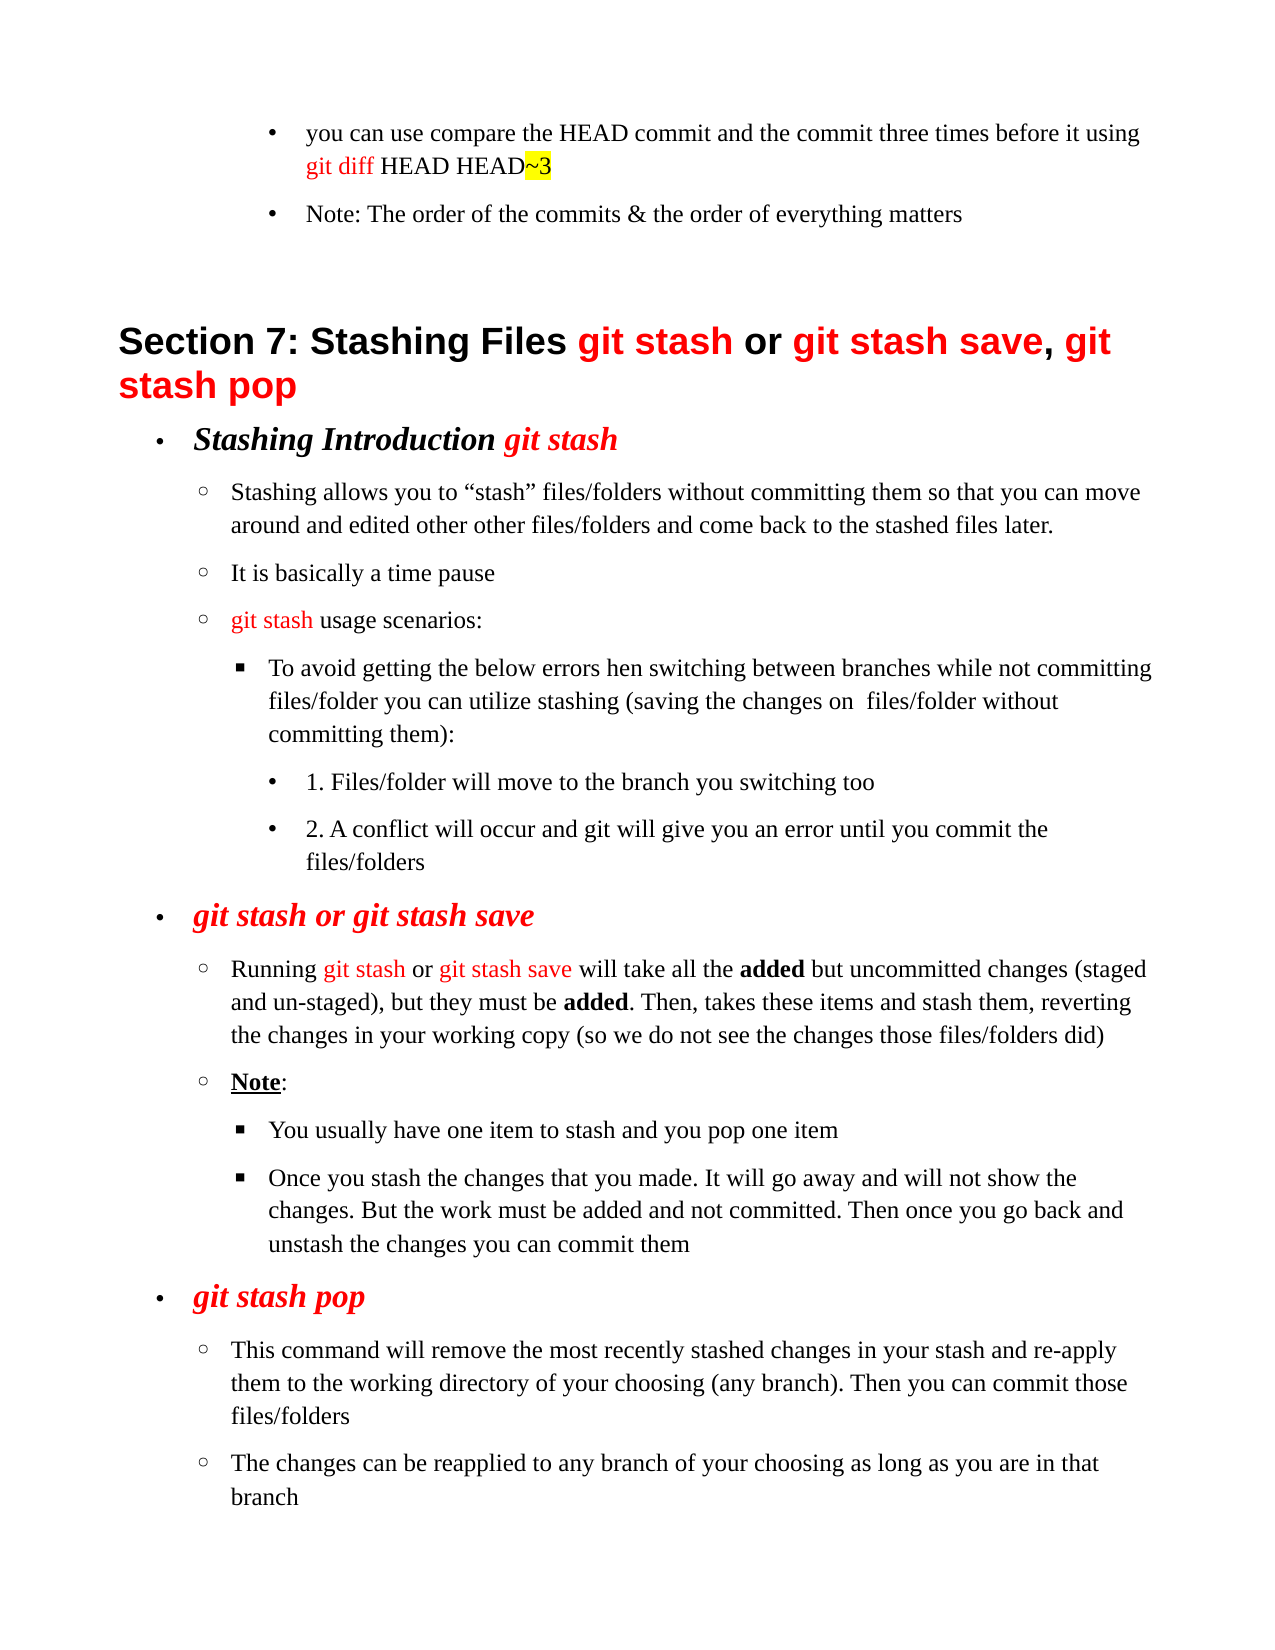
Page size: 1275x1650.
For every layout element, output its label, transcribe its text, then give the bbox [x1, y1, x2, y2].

list 2. A conflict will occur and git will give you an error until you commit the files/folders [268, 814, 1157, 876]
list Note: The order of the commits & the order of everything matters [268, 199, 1157, 227]
list you can use compare the HEAD commit and the commit three times before it using git diff HEAD HEAD~3 [268, 118, 1157, 180]
list 1. Files/folder will move to the branch you switching too [268, 767, 1157, 796]
list To avoid getting the below errors hen switching between branches while not committing files/folder you can utilize stashing (saving the changes on files/folder without committing them): [231, 653, 1157, 748]
list Stashing Introduction git stash [156, 419, 1157, 457]
list Running git stash or git stash save will take all the added but uncommitted changes (staged and un-staged), but they must be added. Then, takes these items and stash them, reverting the changes in your working copy (so we do not see the changes those files/folders did) [193, 954, 1157, 1048]
subtitle Section 7: Stashing Files git stash or git stash save, git stash pop [118, 319, 1157, 406]
list Once you stash the changes that you made. It will go away and will not show the changes. But the work must be added and not committed. Then once you go back and unstash the changes you can commit them [231, 1163, 1157, 1257]
list git stash or git stash save [156, 895, 1157, 933]
list git stash pop [156, 1276, 1157, 1314]
list You usually have one item to stash and you pop one item [231, 1115, 1157, 1144]
list The changes can be reapplied to any branch of your choosing as long as you are in that branch [193, 1448, 1157, 1510]
list git stash usage scenarios: [193, 606, 1157, 634]
list Stashing allows you to “stash” files/folders without committing them so that you can move around and edited other other files/folders and come back to the stashed files later. [193, 477, 1157, 539]
list This command will remove the most recently stashed changes in your stash and re-apply them to the working directory of your choosing (any branch). Then you can commit those files/folders [193, 1335, 1157, 1430]
list Note: [193, 1067, 1157, 1096]
list It is basically a time pause [193, 558, 1157, 587]
